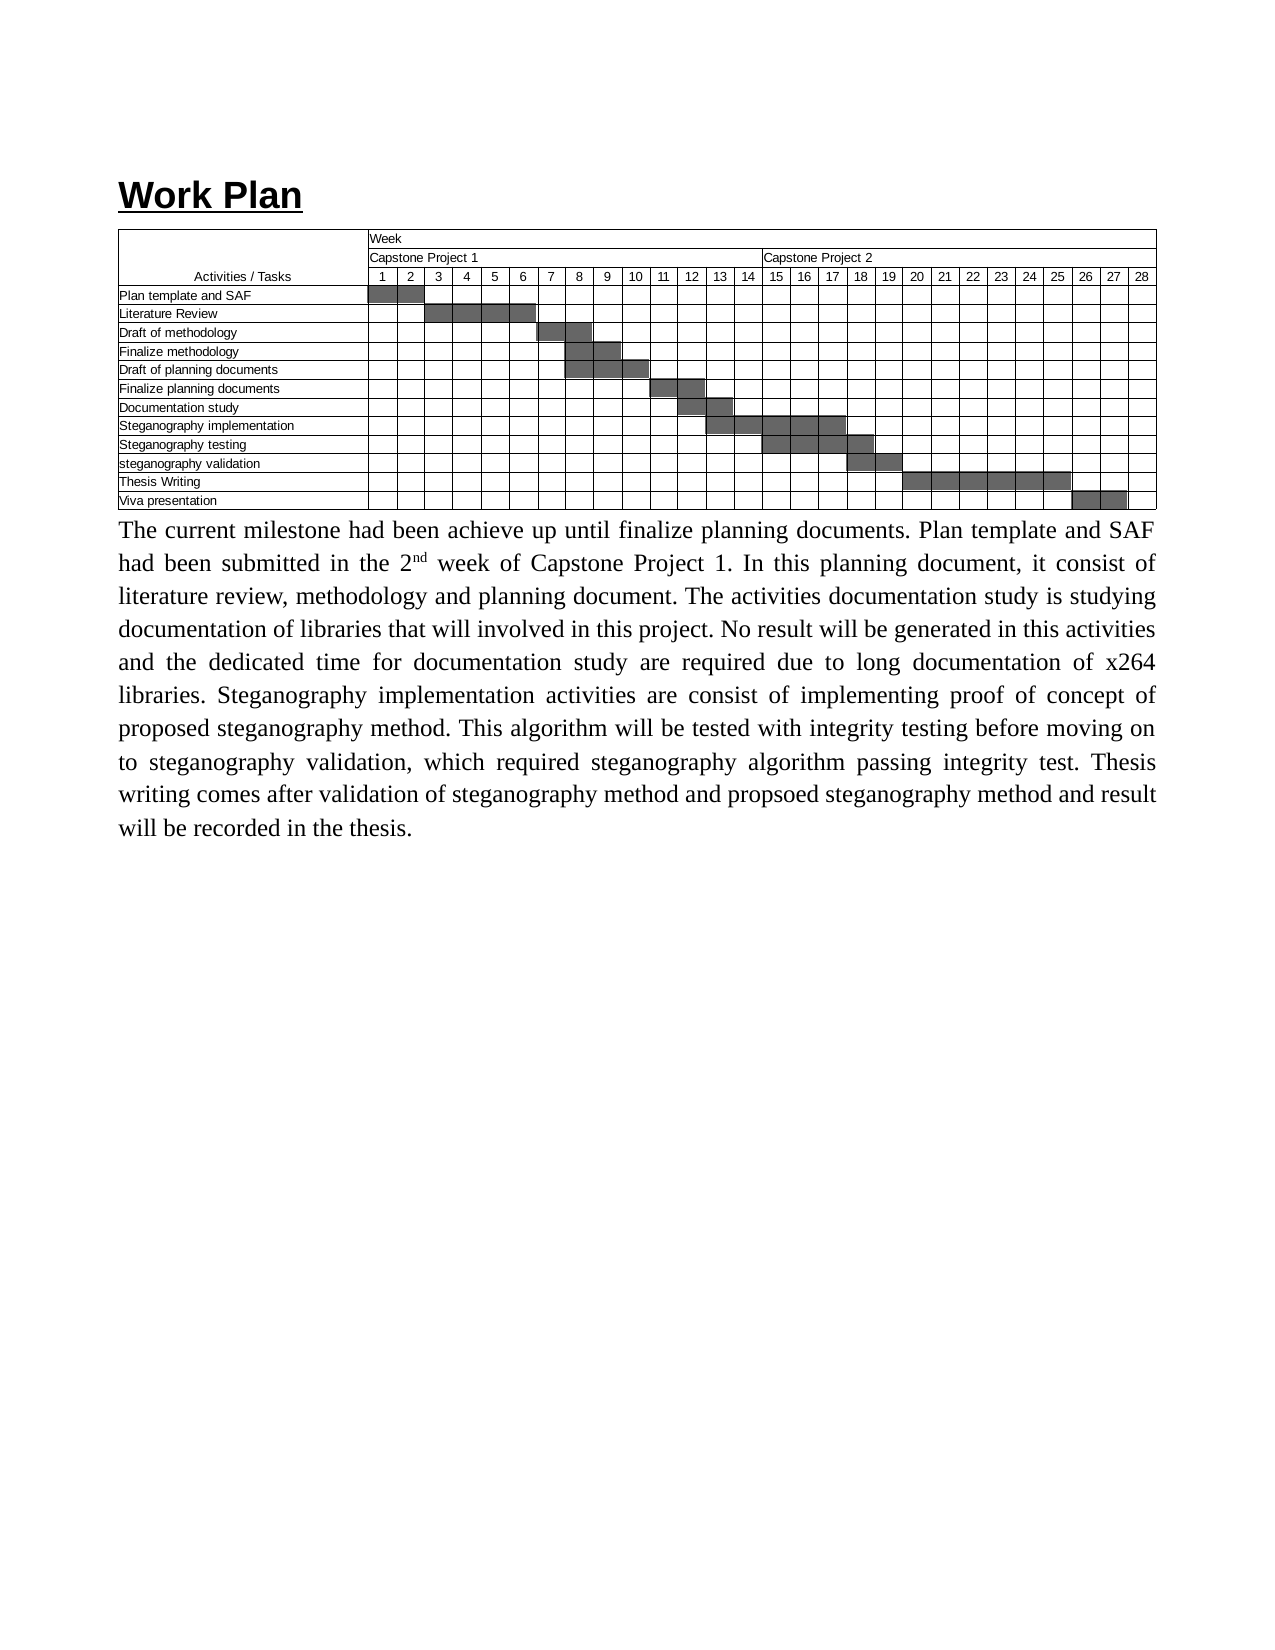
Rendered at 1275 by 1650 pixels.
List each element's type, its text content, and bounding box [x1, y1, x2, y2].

text The current milestone had been achieve up until finalize planning documents. Plan template and SAF had been submitted in the 2nd week of Capstone Project 1. In this planning document, it consist of literature review, methodology and planning document. The activities documentation study is studying documentation of libraries that will involved in this project. No result will be generated in this activities and the dedicated time for documentation study are required due to long documentation of x264 libraries. Steganography implementation activities are consist of implementing proof of concept of proposed steganography method. This algorithm will be tested with integrity testing before moving on to steganography validation, which required steganography algorithm passing integrity test. Thesis writing comes after validation of steganography method and propsoed steganography method and result will be recorded in the thesis. [118, 492, 1157, 841]
subtitle Work Plan [118, 173, 1157, 217]
